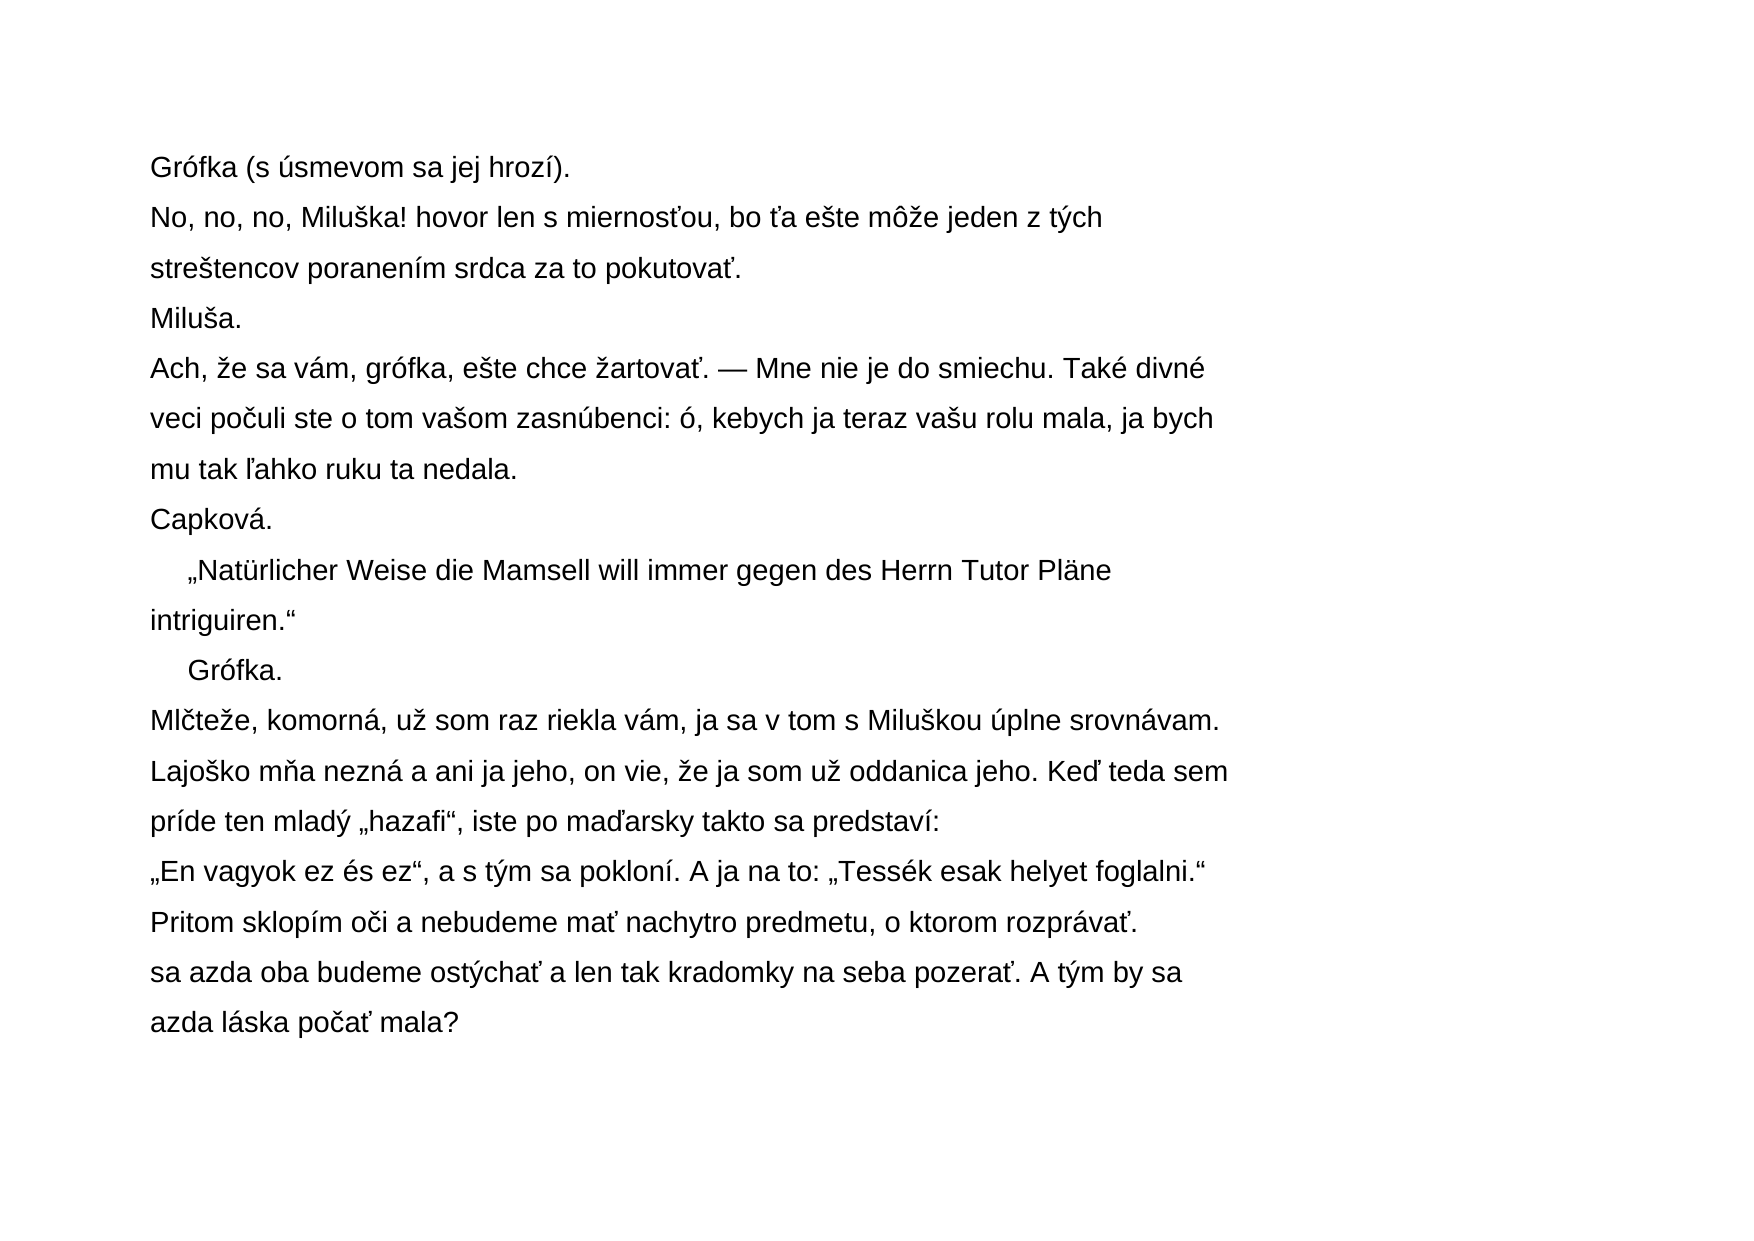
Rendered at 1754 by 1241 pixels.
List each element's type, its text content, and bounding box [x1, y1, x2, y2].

text No, no, no, Miluška! hovor len s miernosťou, bo ťa ešte môže jeden z tých streštencov poranením srdca za to pokutovať. [150, 200, 1243, 284]
text „Natürlicher Weise die Mamsell will immer gegen des Herrn Tutor Pläne intriguiren.“ [150, 552, 1243, 636]
text Mlčteže, komorná, už som raz riekla vám, ja sa v tom s Miluškou úplne srovnávam. Lajoško mňa nezná a ani ja jeho, on vie, že ja som už oddanica jeho. Keď teda sem príde ten mladý „hazafi“, iste po maďarsky takto sa predstaví: [150, 703, 1243, 838]
text „En vagyok ez és ez“, a s tým sa pokloní. A ja na to: „Tessék esak helyet foglalni.“ Pritom sklopím oči a nebudeme mať nachytro predmetu, o ktorom rozprávať. [150, 854, 1243, 938]
text Grófka. [150, 653, 1243, 687]
text Grófka (s úsmevom sa jej hrozí). [150, 150, 1243, 183]
text Ach, že sa vám, grófka, ešte chce žartovať. — Mne nie je do smiechu. Také divné veci počuli ste o tom vašom zasnúbenci: ó, kebych ja teraz vašu rolu mala, ja bych mu tak ľahko ruku ta nedala. [150, 351, 1243, 485]
text sa azda oba budeme ostýchať a len tak kradomky na seba pozerať. A tým by sa azda láska počať mala? [150, 955, 1243, 1039]
text Capková. [150, 502, 1243, 536]
text Miluša. [150, 301, 1243, 334]
